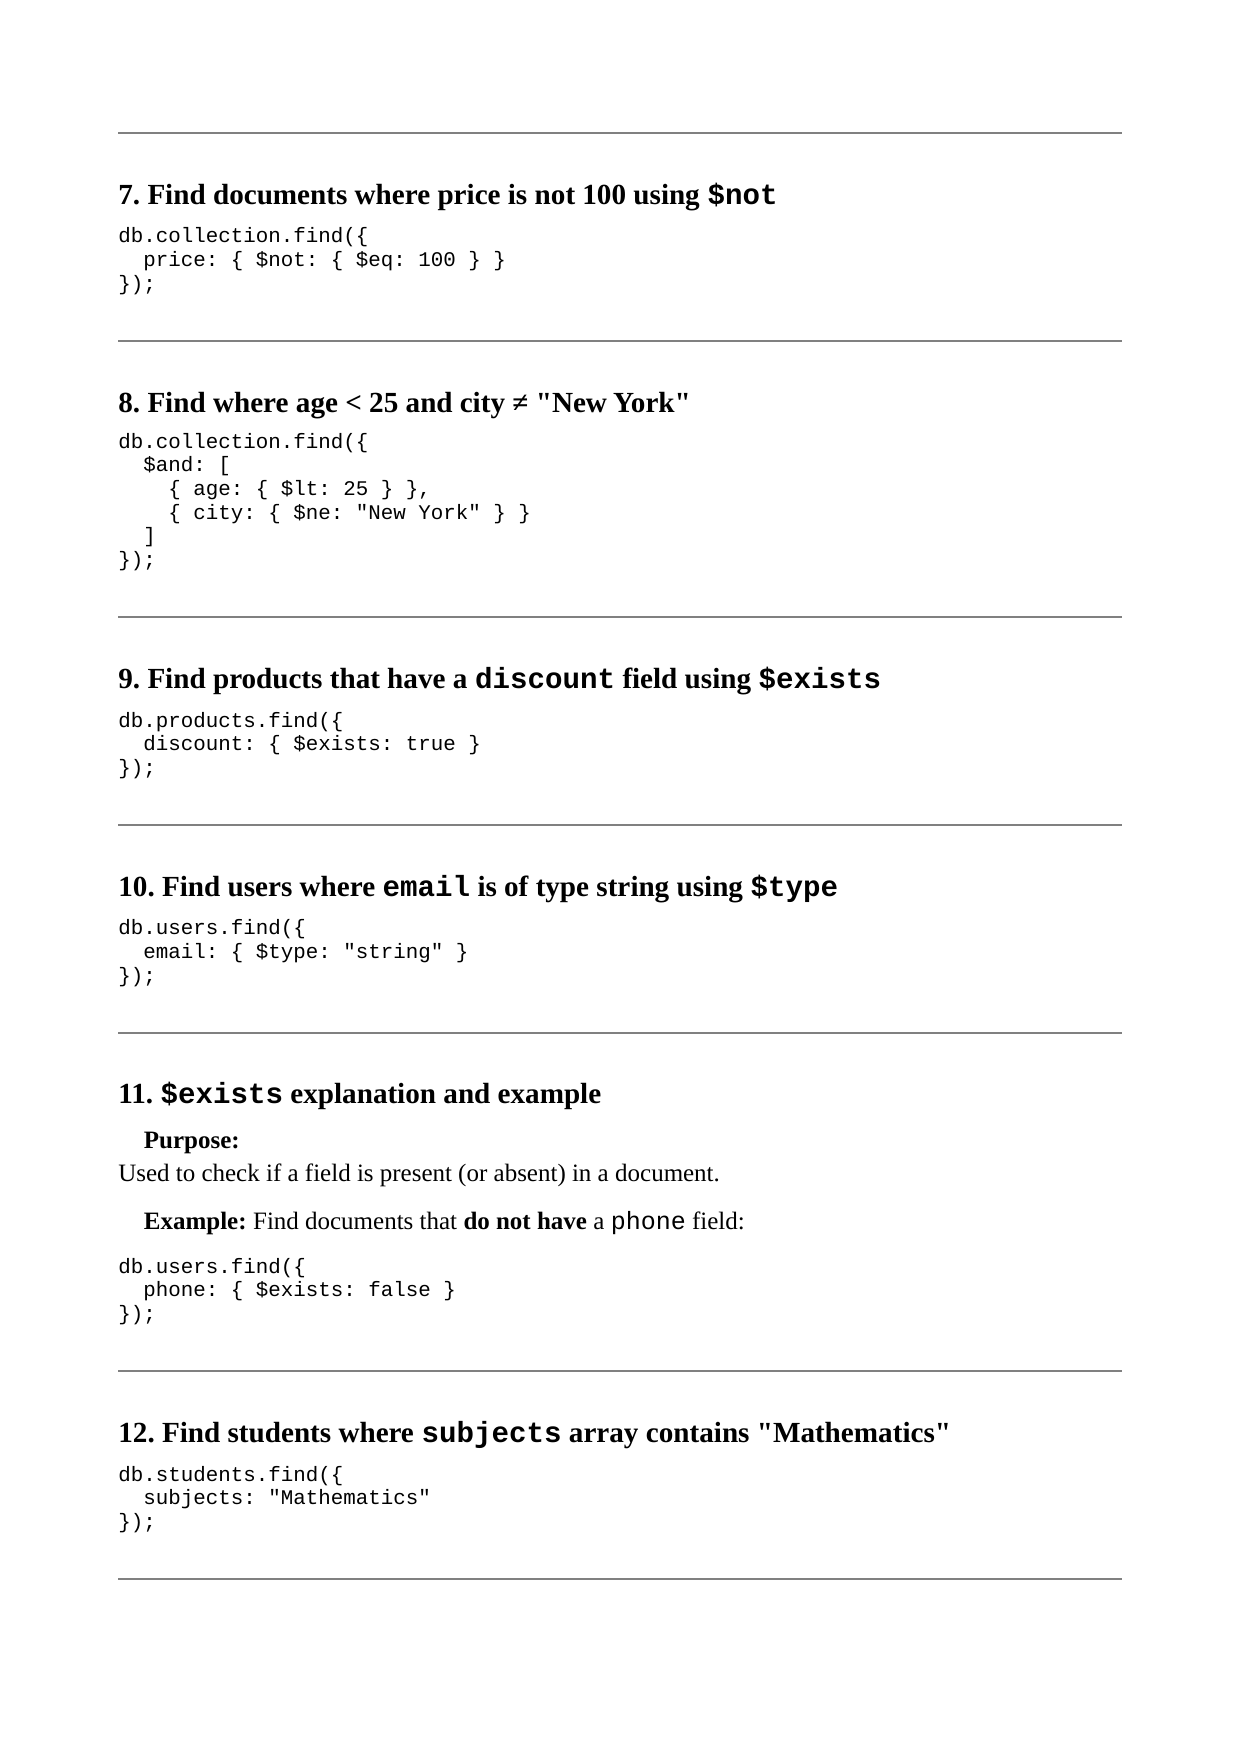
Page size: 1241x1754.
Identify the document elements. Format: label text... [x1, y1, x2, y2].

subtitle 8. Find where age < 25 and city ≠ "New York" [118, 385, 1122, 418]
text email: { $type: "string" } [118, 941, 1122, 965]
text db.collection.find({ [118, 226, 1122, 249]
text ] [118, 525, 1122, 549]
text { city: { $ne: "New York" } } [118, 502, 1122, 525]
text $and: [ [118, 454, 1122, 478]
text phone: { $exists: false } [118, 1279, 1122, 1303]
text db.users.find({ [118, 917, 1122, 941]
text discount: { $exists: true } [118, 733, 1122, 757]
subtitle 12. Find students where subjects array contains "Mathematics" [118, 1415, 1122, 1451]
text db.users.find({ [118, 1256, 1122, 1279]
text db.collection.find({ [118, 431, 1122, 454]
text db.products.find({ [118, 709, 1122, 733]
text price: { $not: { $eq: 100 } } [118, 249, 1122, 273]
text }); [118, 549, 1122, 573]
subtitle 9. Find products that have a discount field using $exists [118, 661, 1122, 697]
text }); [118, 273, 1122, 296]
text { age: { $lt: 25 } }, [118, 478, 1122, 502]
text 🔹 Purpose: Used to check if a field is present (or absent) in a document. [118, 1125, 1122, 1187]
text }); [118, 1511, 1122, 1534]
subtitle 7. Find documents where price is not 100 using $not [118, 177, 1122, 213]
text }); [118, 757, 1122, 781]
text ✅ Example: Find documents that do not have a phone field: [118, 1206, 1122, 1237]
subtitle 10. Find users where email is of type string using $type [118, 869, 1122, 905]
text db.students.find({ [118, 1464, 1122, 1487]
text }); [118, 965, 1122, 988]
text }); [118, 1303, 1122, 1327]
text subjects: "Mathematics" [118, 1487, 1122, 1511]
subtitle 11. $exists explanation and example [118, 1077, 1122, 1113]
